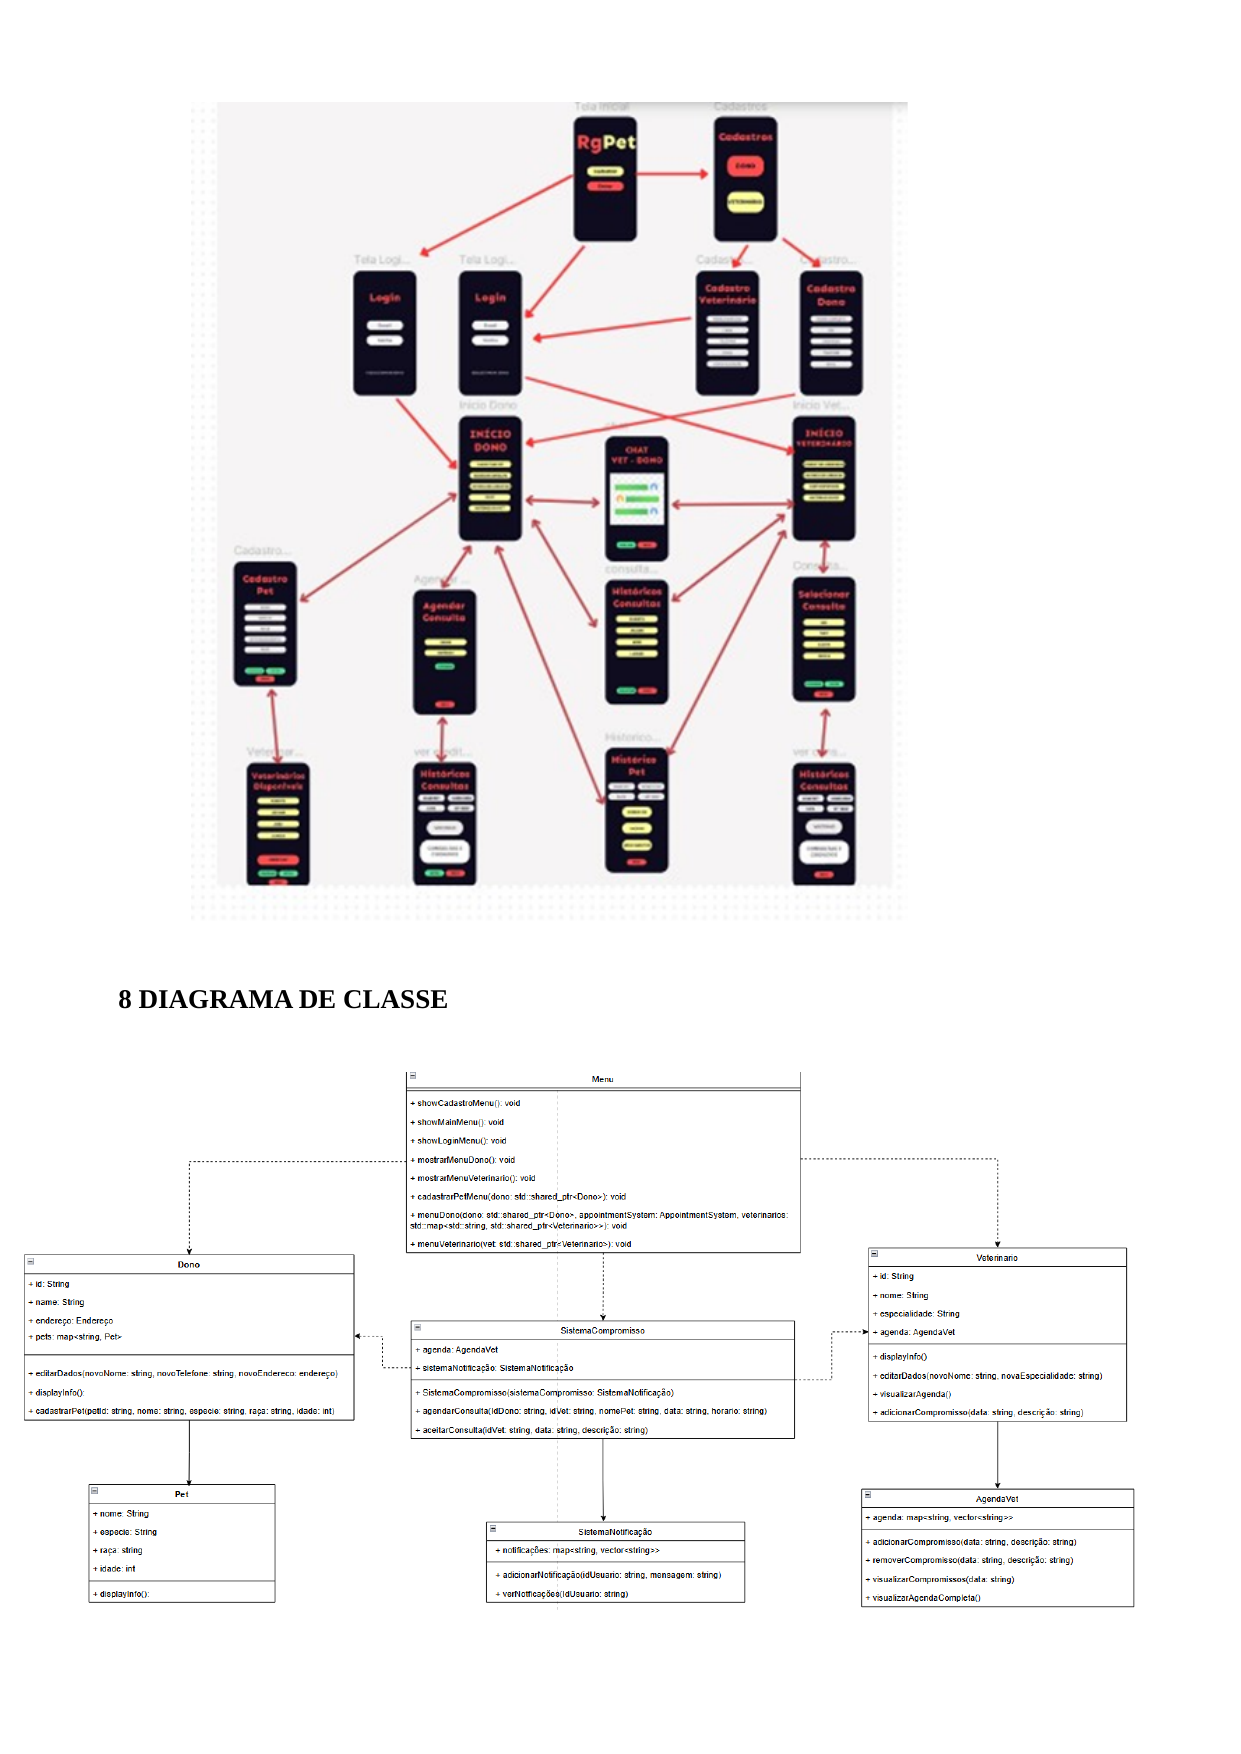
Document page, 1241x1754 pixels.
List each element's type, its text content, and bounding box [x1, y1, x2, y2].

text 8 DIAGRAMA DE CLASSE [118, 983, 1122, 1014]
picture [15, 1072, 1138, 1611]
